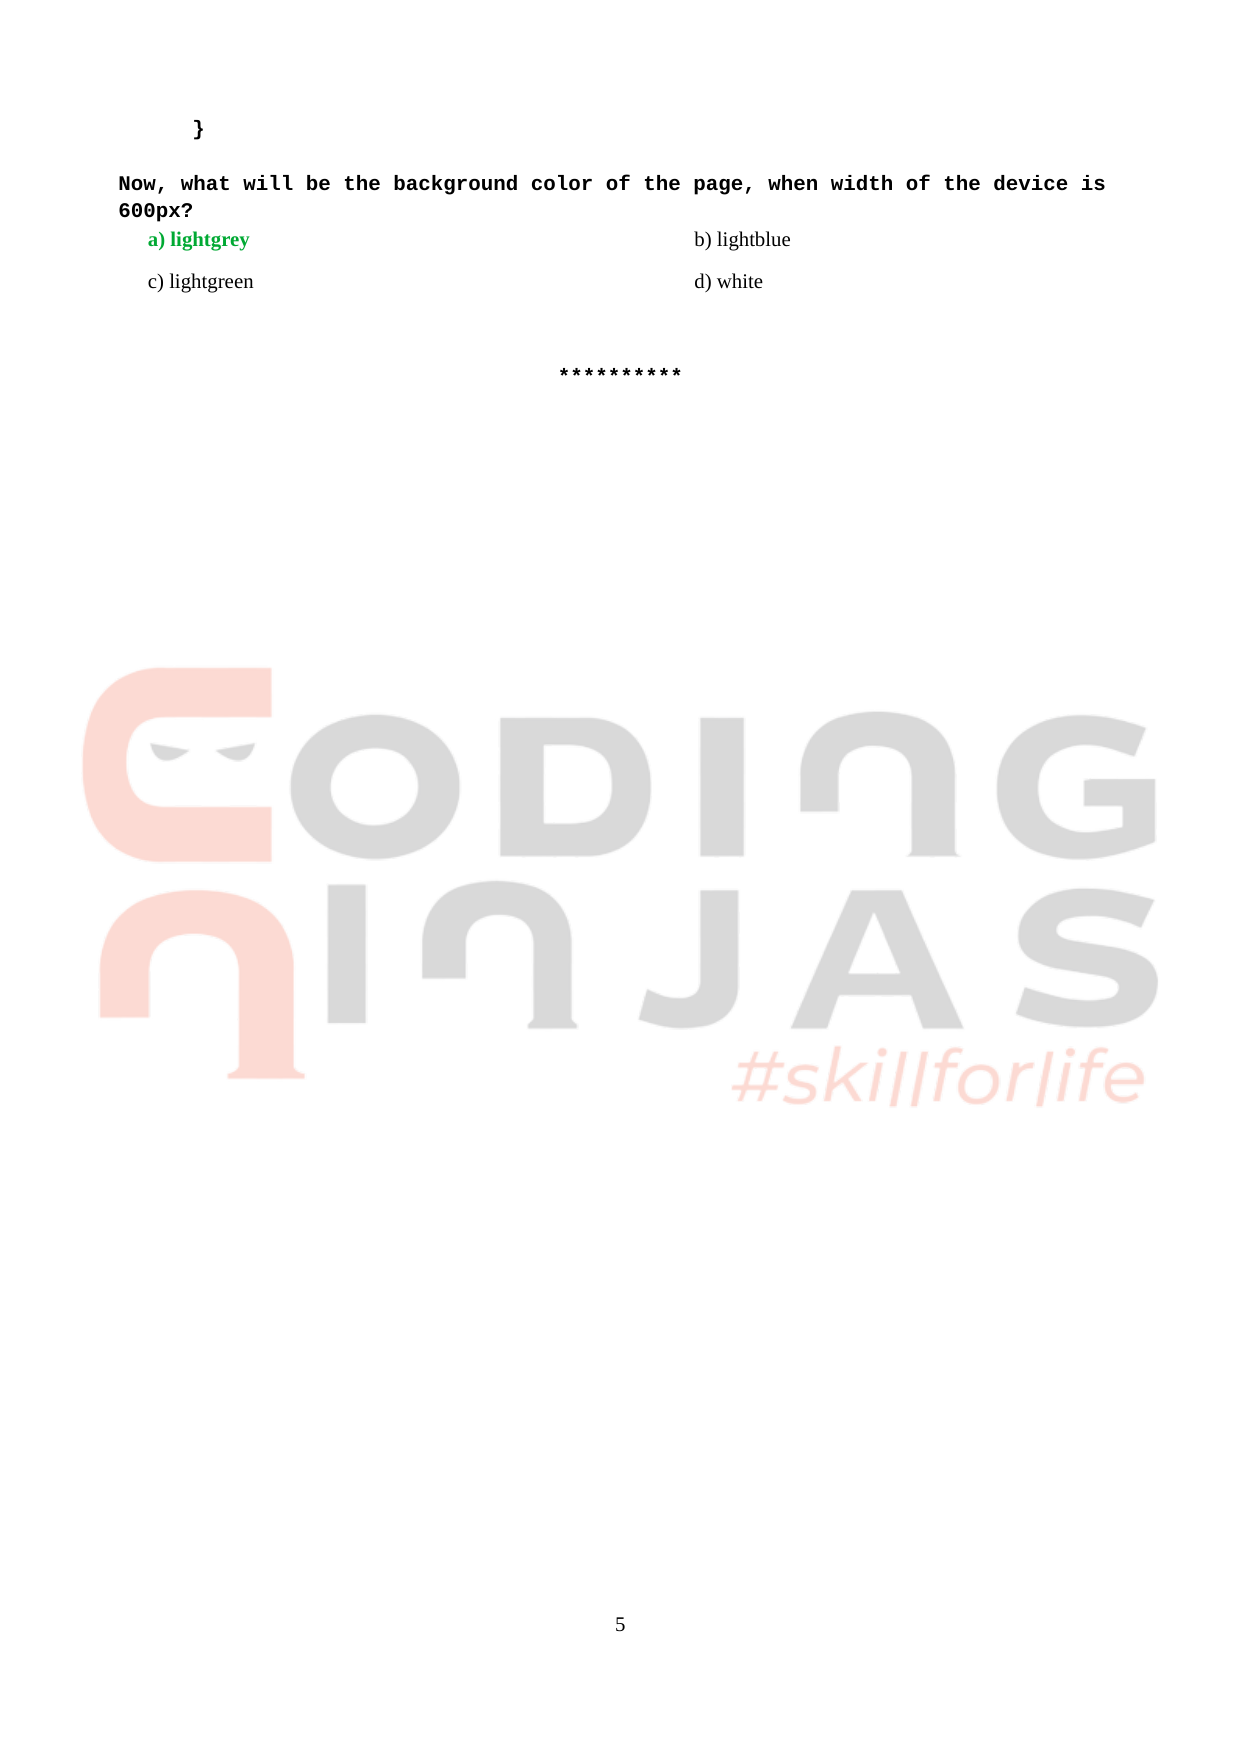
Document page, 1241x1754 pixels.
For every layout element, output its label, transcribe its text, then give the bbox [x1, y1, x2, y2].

text Now, what will be the background color of the page, when width of the device is 600px? [118, 172, 1122, 223]
text a) lightgrey b) lightblue [148, 227, 1122, 251]
text } [192, 118, 1122, 142]
text ********** [118, 366, 1122, 389]
text c) lightgreen d) white [148, 269, 1122, 293]
